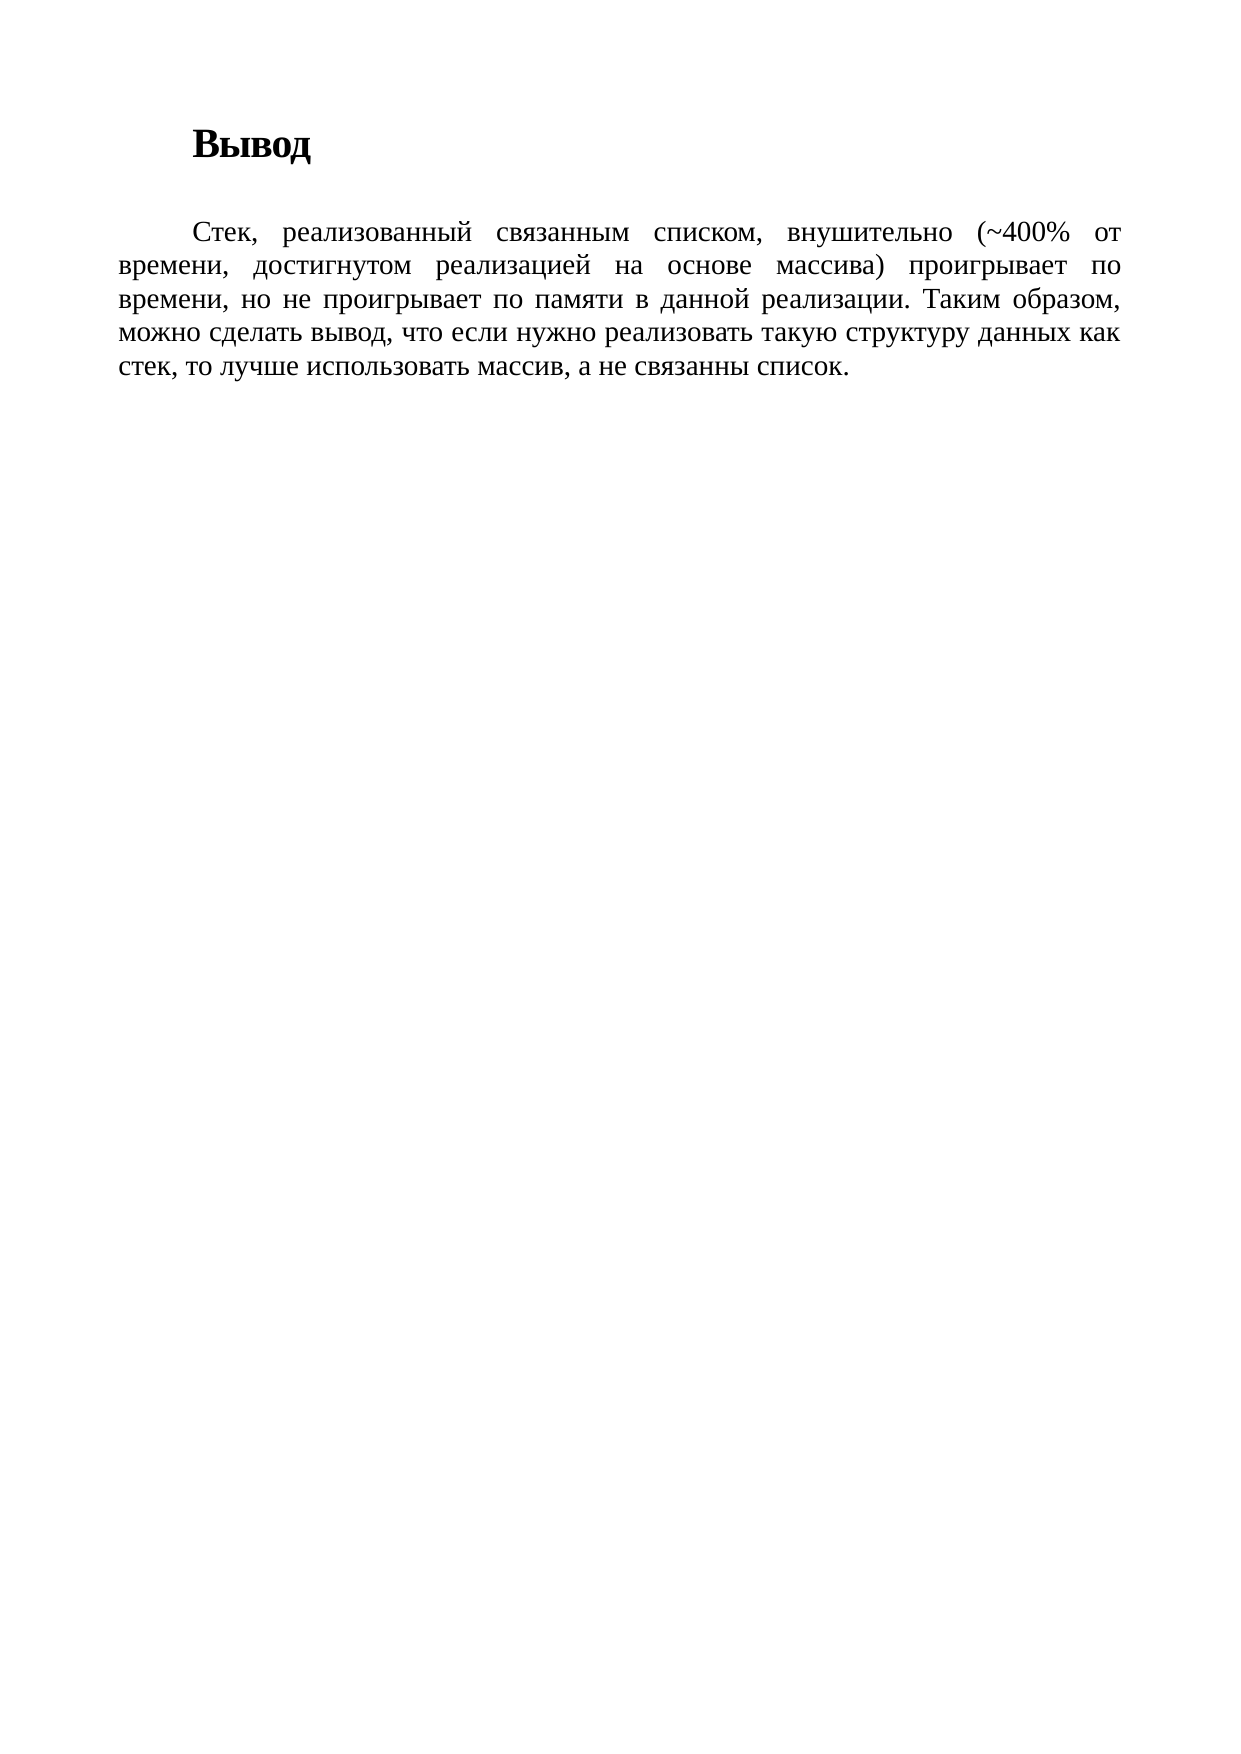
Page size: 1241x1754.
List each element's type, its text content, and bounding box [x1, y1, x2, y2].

text Стек, реализованный связанным списком, внушительно (~400% от времени, достигнутом реализацией на основе массива) проигрывает по времени, но не проигрывает по памяти в данной реализации. Таким образом, можно сделать вывод, что если нужно реализовать такую структуру данных как стек, то лучше использовать массив, а не связанны список. [118, 214, 1122, 382]
title Вывод [118, 118, 1122, 166]
